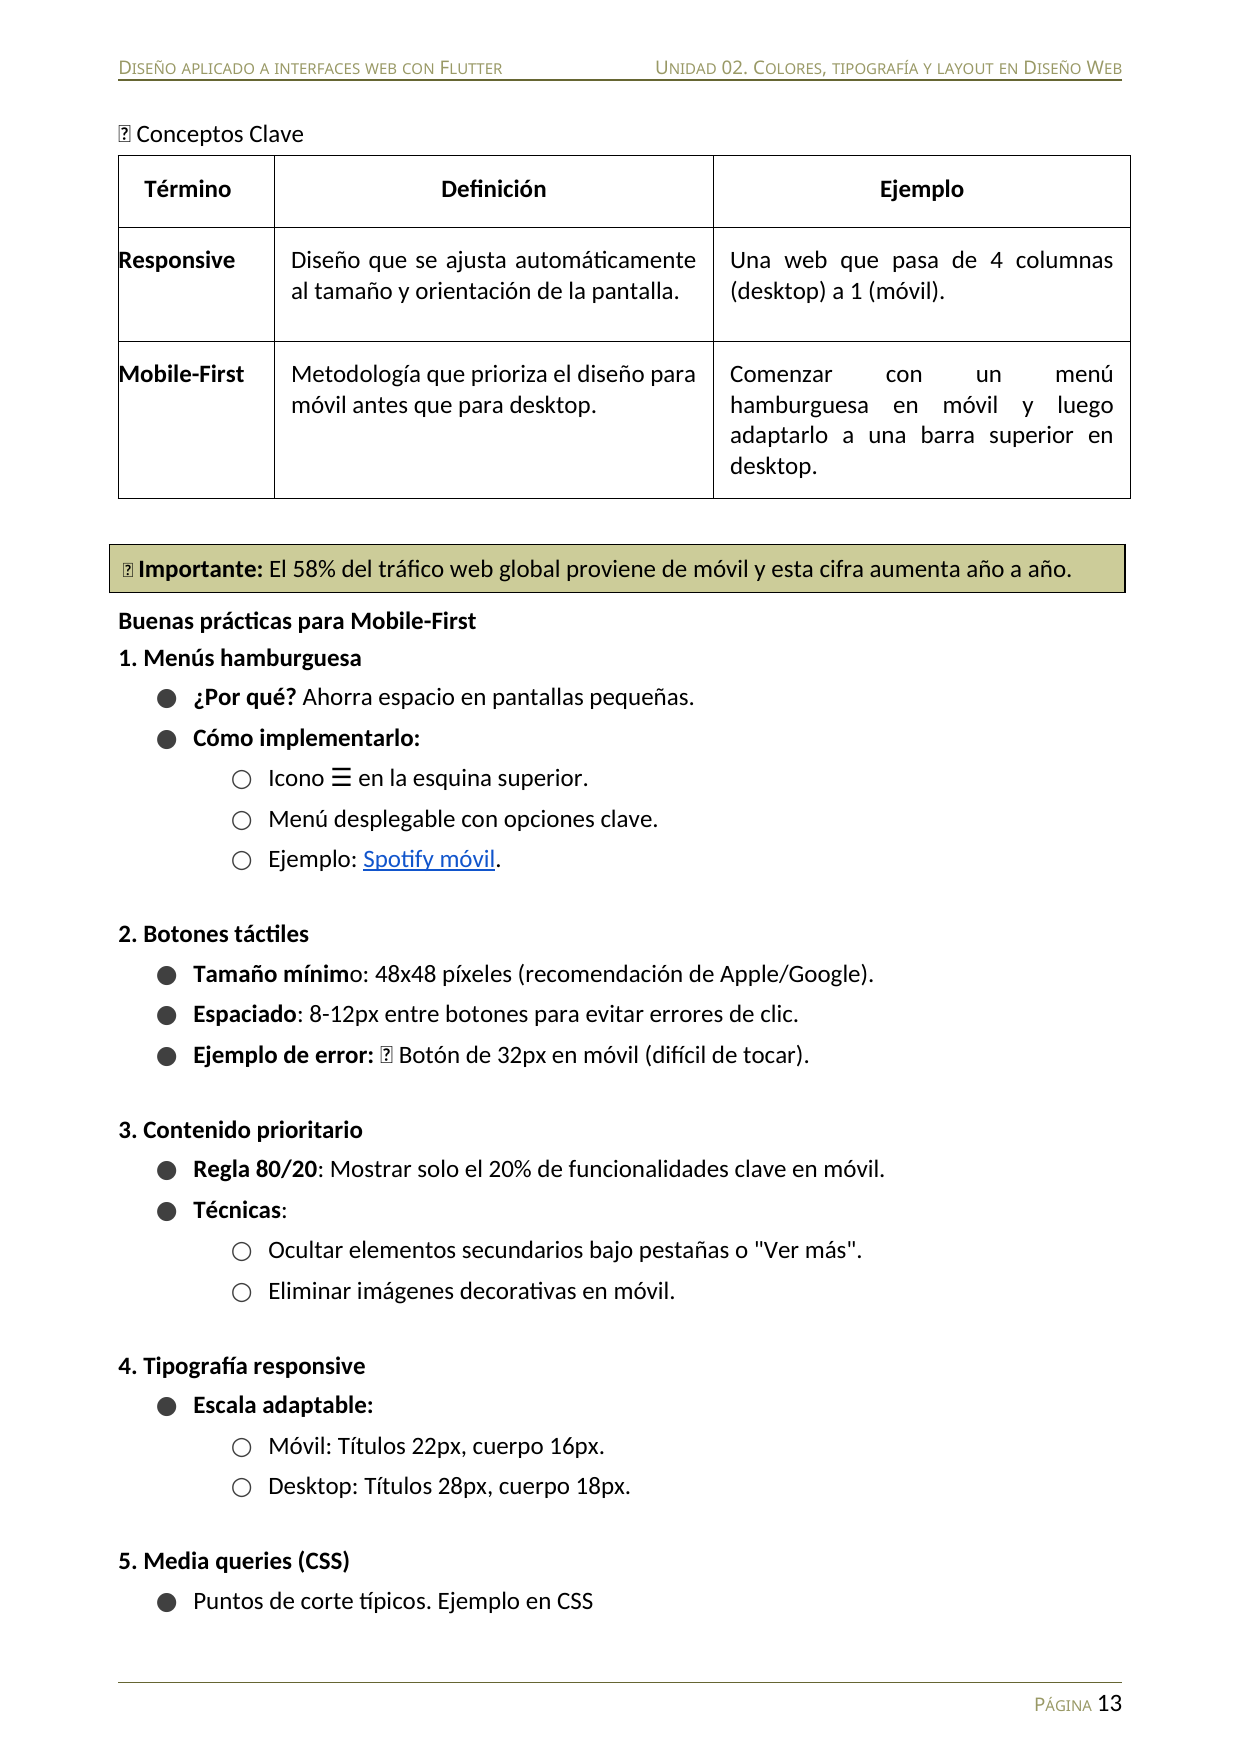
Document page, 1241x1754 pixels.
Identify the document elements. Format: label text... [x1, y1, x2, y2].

list Desktop: Títulos 28px, cuerpo 18px. [231, 1468, 1122, 1502]
text 5. Media queries (CSS) [118, 1545, 1122, 1576]
list Ejemplo de error: ❌ Botón de 32px en móvil (difícil de tocar). [156, 1036, 1122, 1070]
table_cell Una web que pasa de 4 columnas (desktop) a 1 (móvil). [714, 228, 1130, 341]
text 📖 Importante: El 58% del tráfico web global proviene de móvil y esta cifra aumenta año a año. [110, 545, 1124, 592]
list Menú desplegable con opciones clave. [231, 800, 1122, 834]
list Regla 80/20: Mostrar solo el 20% de funcionalidades clave en móvil. [156, 1151, 1122, 1185]
list Técnicas: [156, 1191, 1122, 1225]
table_cell Comenzar con un menú hamburguesa en móvil y luego adaptarlo a una barra superior en desktop. [714, 342, 1130, 497]
table_header Término [119, 156, 274, 227]
table_cell Metodología que prioriza el diseño para móvil antes que para desktop. [275, 342, 713, 497]
list Móvil: Títulos 22px, cuerpo 16px. [231, 1427, 1122, 1461]
list Icono ☰ en la esquina superior. [231, 760, 1122, 794]
text Buenas prácticas para Mobile-First [118, 605, 1122, 635]
list Cómo implementarlo: [156, 719, 1122, 753]
list Tamaño mínimo: 48x48 píxeles (recomendación de Apple/Google). [156, 955, 1122, 989]
text 1. Menús hamburguesa [118, 642, 1122, 672]
list ¿Por qué? Ahorra espacio en pantallas pequeñas. [156, 679, 1122, 713]
list Eliminar imágenes decorativas en móvil. [231, 1272, 1122, 1306]
list Espaciado: 8-12px entre botones para evitar errores de clic. [156, 996, 1122, 1030]
list Puntos de corte típicos. Ejemplo en CSS [156, 1582, 1122, 1616]
table_cell Mobile-First [119, 342, 274, 497]
table_header Definición [275, 156, 713, 227]
text 🔹 Conceptos Clave [118, 118, 1122, 148]
table_cell Responsive [119, 228, 274, 341]
table_cell Diseño que se ajusta automáticamente al tamaño y orientación de la pantalla. [275, 228, 713, 341]
text 4. Tipografía responsive [118, 1350, 1122, 1380]
table_header Ejemplo [714, 156, 1130, 227]
list Ocultar elementos secundarios bajo pestañas o "Ver más". [231, 1232, 1122, 1266]
text 3. Contenido prioritario [118, 1114, 1122, 1144]
list Ejemplo: Spotify móvil. [231, 841, 1122, 875]
text 2. Botones táctiles [118, 918, 1122, 949]
list Escala adaptable: [156, 1387, 1122, 1421]
